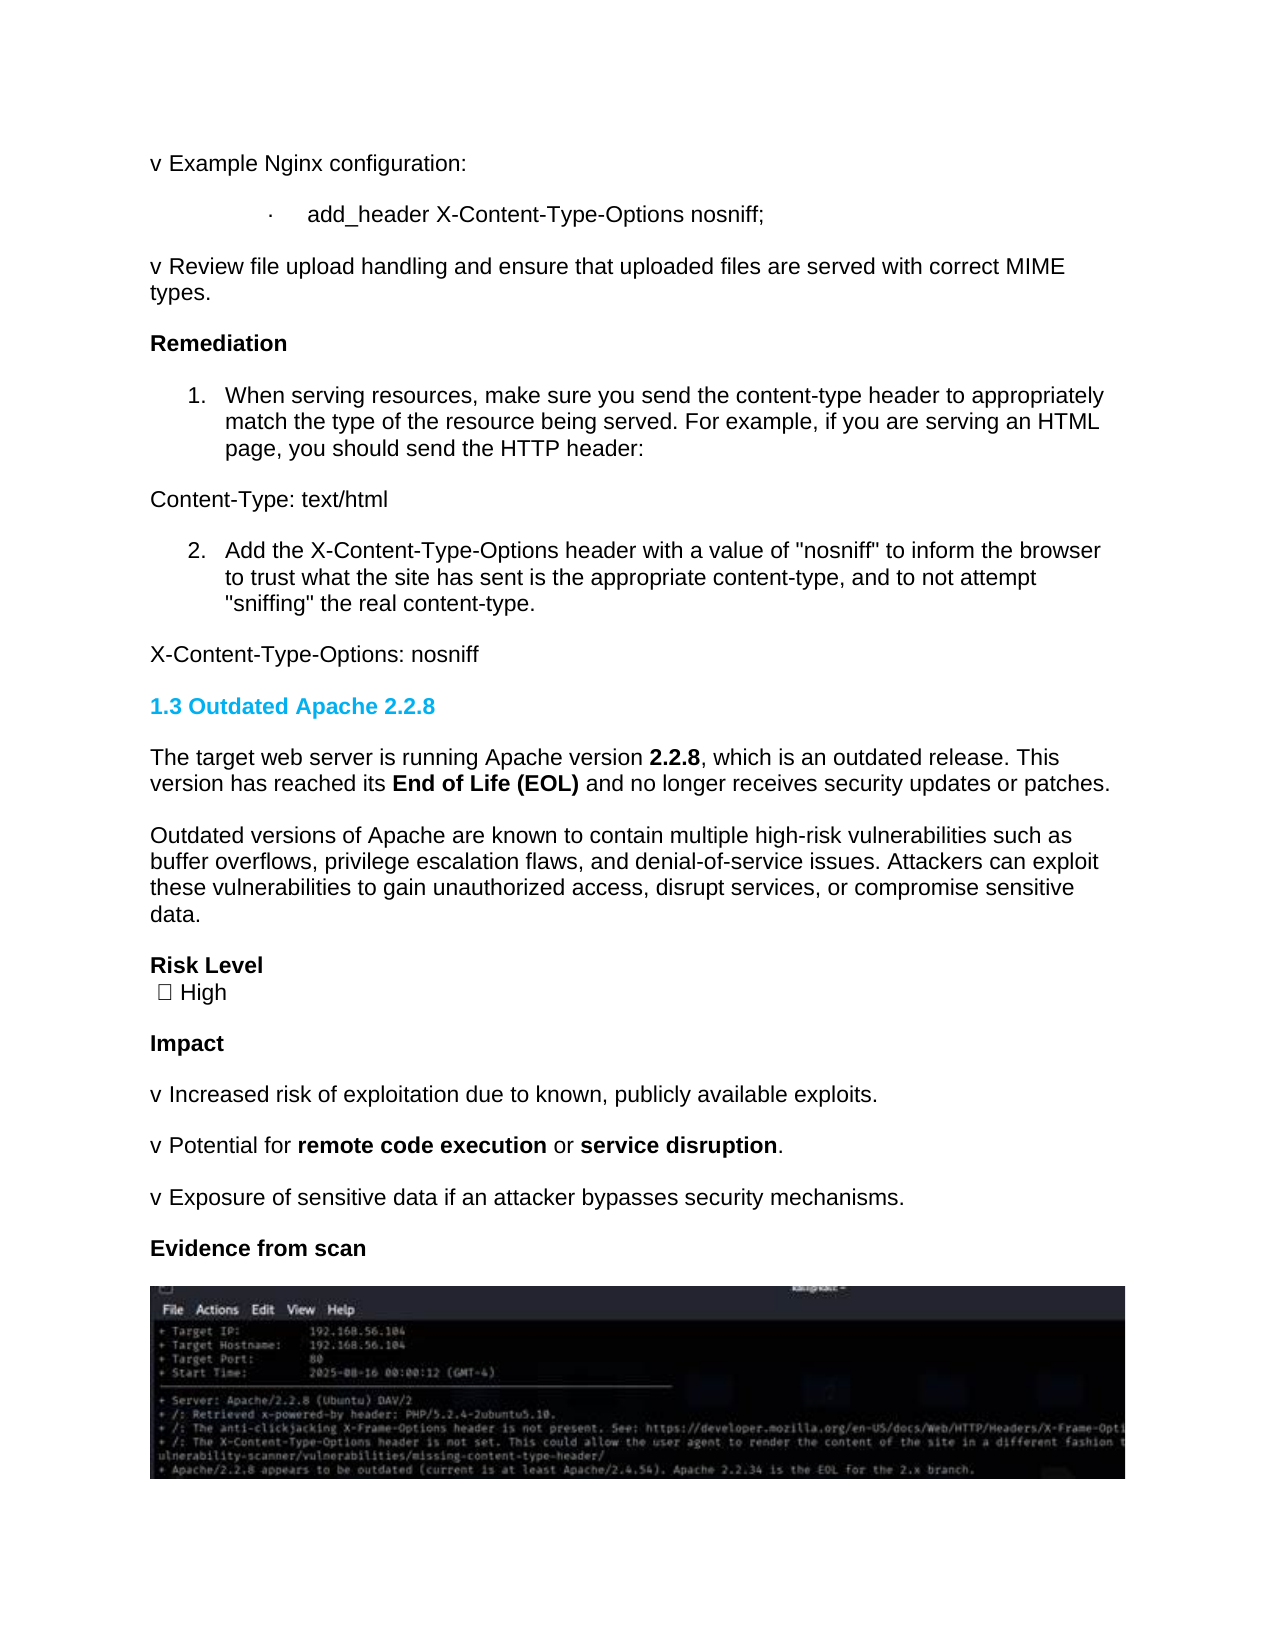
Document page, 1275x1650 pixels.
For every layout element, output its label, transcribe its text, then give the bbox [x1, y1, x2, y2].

text Content-Type: text/html [150, 486, 1125, 512]
text Outdated versions of Apache are known to contain multiple high-risk vulnerabilities such as buffer overflows, privilege escalation flaws, and denial-of-service issues. Attackers can exploit these vulnerabilities to gain unauthorized access, disrupt services, or compromise sensitive data. [150, 822, 1125, 927]
text v Exposure of sensitive data if an attacker bypasses security mechanisms. [150, 1184, 1125, 1210]
list Add the X-Content-Type-Options header with a value of "nosniff" to inform the browser to trust what the site has sent is the appropriate content-type, and to not attempt "sniffing" the real content-type. [187, 537, 1125, 616]
list When serving resources, make sure you send the content-type header to appropriately match the type of the resource being served. For example, if you are serving an HTML page, you should send the HTTP header: [187, 382, 1125, 461]
text · add_header X-Content-Type-Options nosniff; [267, 201, 1125, 228]
text The target web server is running Apache version 2.2.8, which is an outdated release. This version has reached its End of Life (EOL) and no longer receives security updates or patches. [150, 744, 1125, 797]
text v Increased risk of exploitation due to known, publicly available exploits. [150, 1081, 1125, 1107]
text v Potential for remote code execution or service disruption. [150, 1132, 1125, 1159]
text 1.3 Outdated Apache 2.2.8 [150, 693, 1125, 719]
text X-Content-Type-Options: nosniff [150, 641, 1125, 668]
picture [150, 1286, 1125, 1479]
text Evidence from scan [150, 1235, 1125, 1262]
text v Review file upload handling and ensure that uploaded files are served with correct MIME types. [150, 253, 1125, 305]
text Risk Level 🔴 High [150, 952, 1125, 1005]
text v Example Nginx configuration: [150, 150, 1125, 176]
text Remediation [150, 330, 1125, 357]
text Impact [150, 1030, 1125, 1056]
